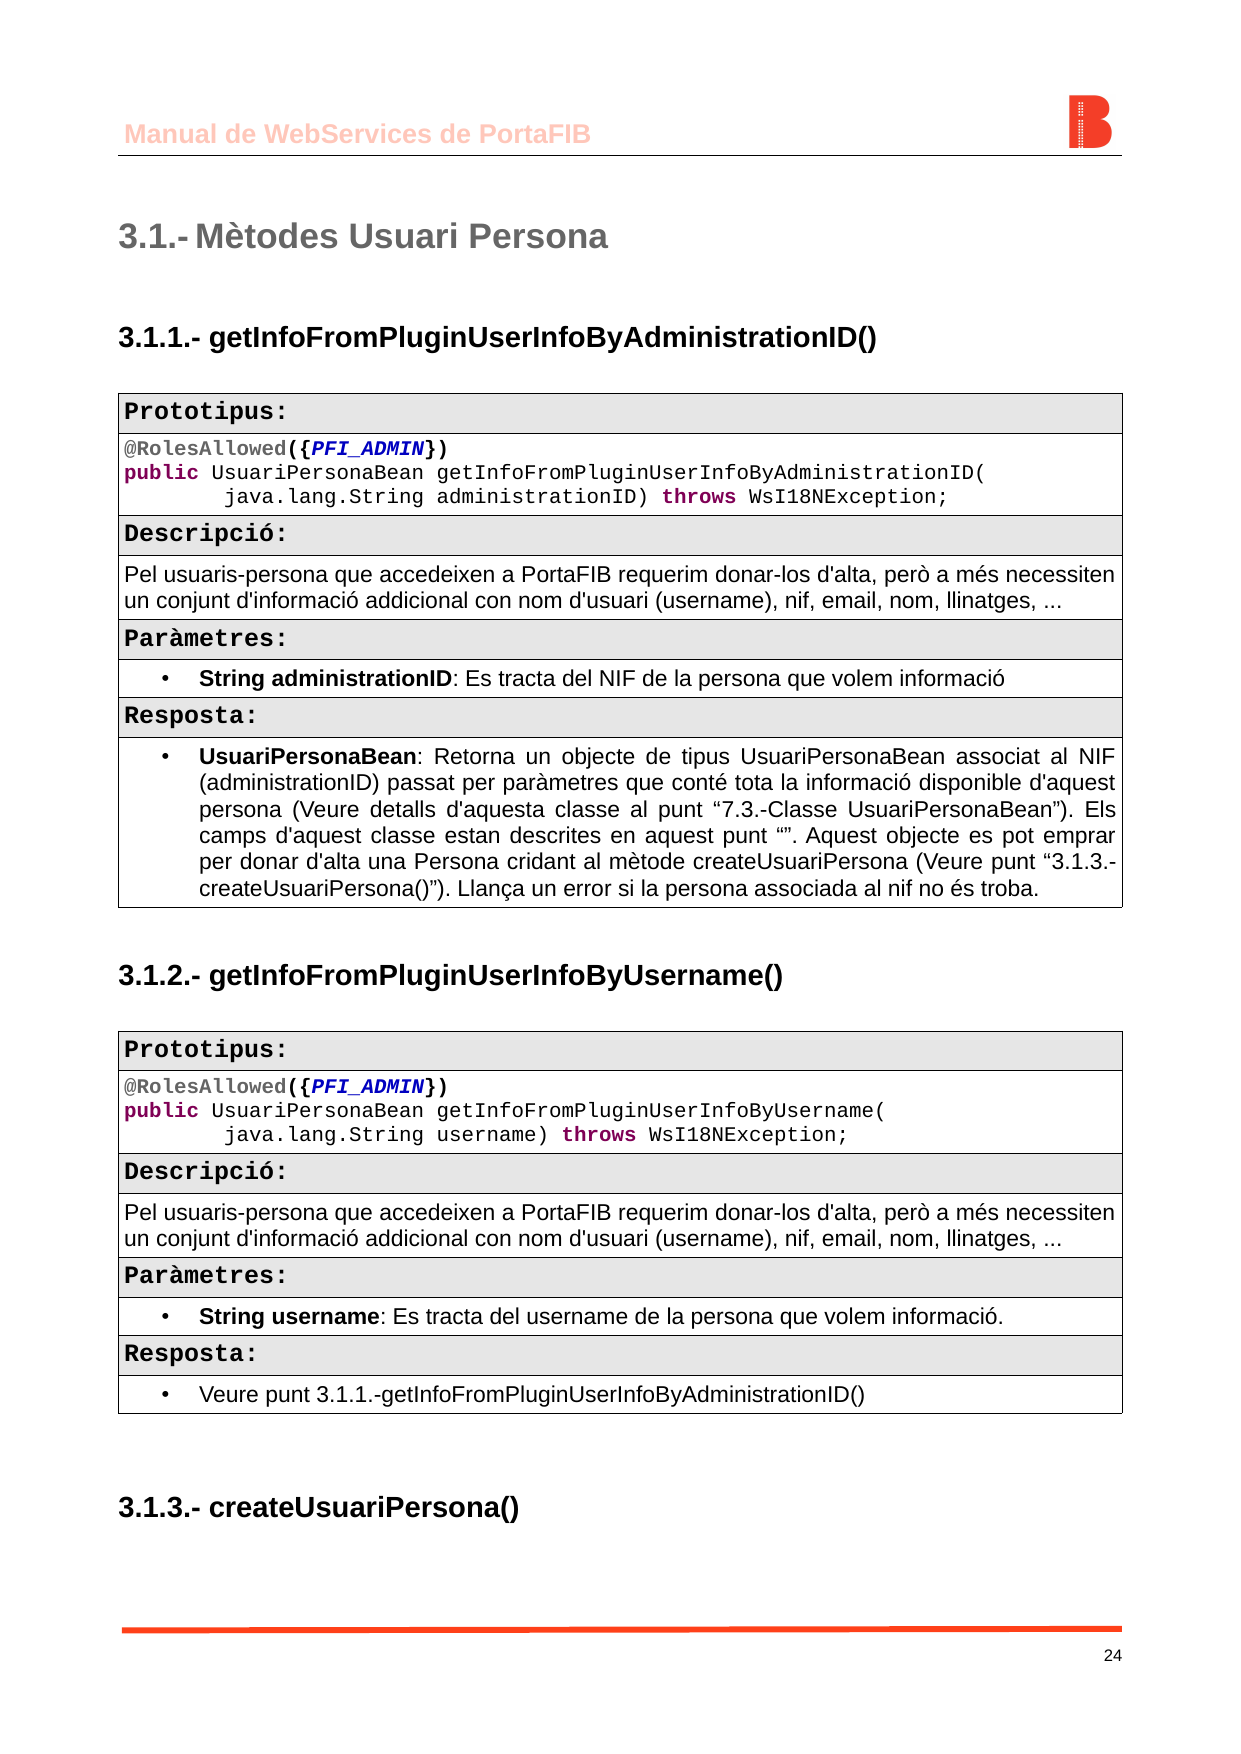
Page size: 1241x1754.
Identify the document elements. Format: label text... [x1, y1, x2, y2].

table_cell UsuariPersonaBean: Retorna un objecte de tipus UsuariPersonaBean associat al NIF (administrationID) passat per paràmetres que conté tota la informació disponible d'aquest persona (Veure detalls d'aquesta classe al punt “7.3.-Classe UsuariPersonaBean”). Els camps d'aquest classe estan descrites en aquest punt “”. Aquest objecte es pot emprar per donar d'alta una Persona cridant al mètode createUsuariPersona (Veure punt “3.1.3.-createUsuariPersona()”). Llança un error si la persona associada al nif no és troba. [119, 738, 1122, 907]
table_cell Paràmetres: [119, 1258, 1122, 1297]
table_cell Pel usuaris-persona que accedeixen a PortaFIB requerim donar-los d'alta, però a més necessiten un conjunt d'informació addicional con nom d'usuari (username), nif, email, nom, llinatges, ... [119, 1194, 1122, 1257]
table_cell Veure punt 3.1.1.-getInfoFromPluginUserInfoByAdministrationID() [119, 1376, 1122, 1413]
table_cell String username: Es tracta del username de la persona que volem informació. [119, 1298, 1122, 1335]
subtitle Mètodes Usuari Persona [118, 216, 1122, 256]
table_cell Descripció: [119, 1154, 1122, 1193]
table_cell @RolesAllowed({PFI_ADMIN}) public UsuariPersonaBean getInfoFromPluginUserInfoByAdministrationID( java.lang.String administrationID) throws WsI18NException; [119, 434, 1122, 515]
subtitle createUsuariPersona() [118, 1491, 1122, 1524]
table_header Prototipus: [119, 1032, 1122, 1070]
table_header Prototipus: [119, 394, 1122, 433]
table_cell Descripció: [119, 516, 1122, 555]
table_cell Pel usuaris-persona que accedeixen a PortaFIB requerim donar-los d'alta, però a més necessiten un conjunt d'informació addicional con nom d'usuari (username), nif, email, nom, llinatges, ... [119, 556, 1122, 619]
table_cell Paràmetres: [119, 620, 1122, 659]
picture [1063, 94, 1117, 150]
table_cell Resposta: [119, 1336, 1122, 1375]
table_cell Resposta: [119, 698, 1122, 737]
subtitle getInfoFromPluginUserInfoByAdministrationID() [118, 320, 1122, 354]
subtitle getInfoFromPluginUserInfoByUsername() [118, 958, 1122, 992]
table_cell String administrationID: Es tracta del NIF de la persona que volem informació [119, 660, 1122, 697]
table_cell @RolesAllowed({PFI_ADMIN}) public UsuariPersonaBean getInfoFromPluginUserInfoByUsername( java.lang.String username) throws WsI18NException; [119, 1071, 1122, 1153]
